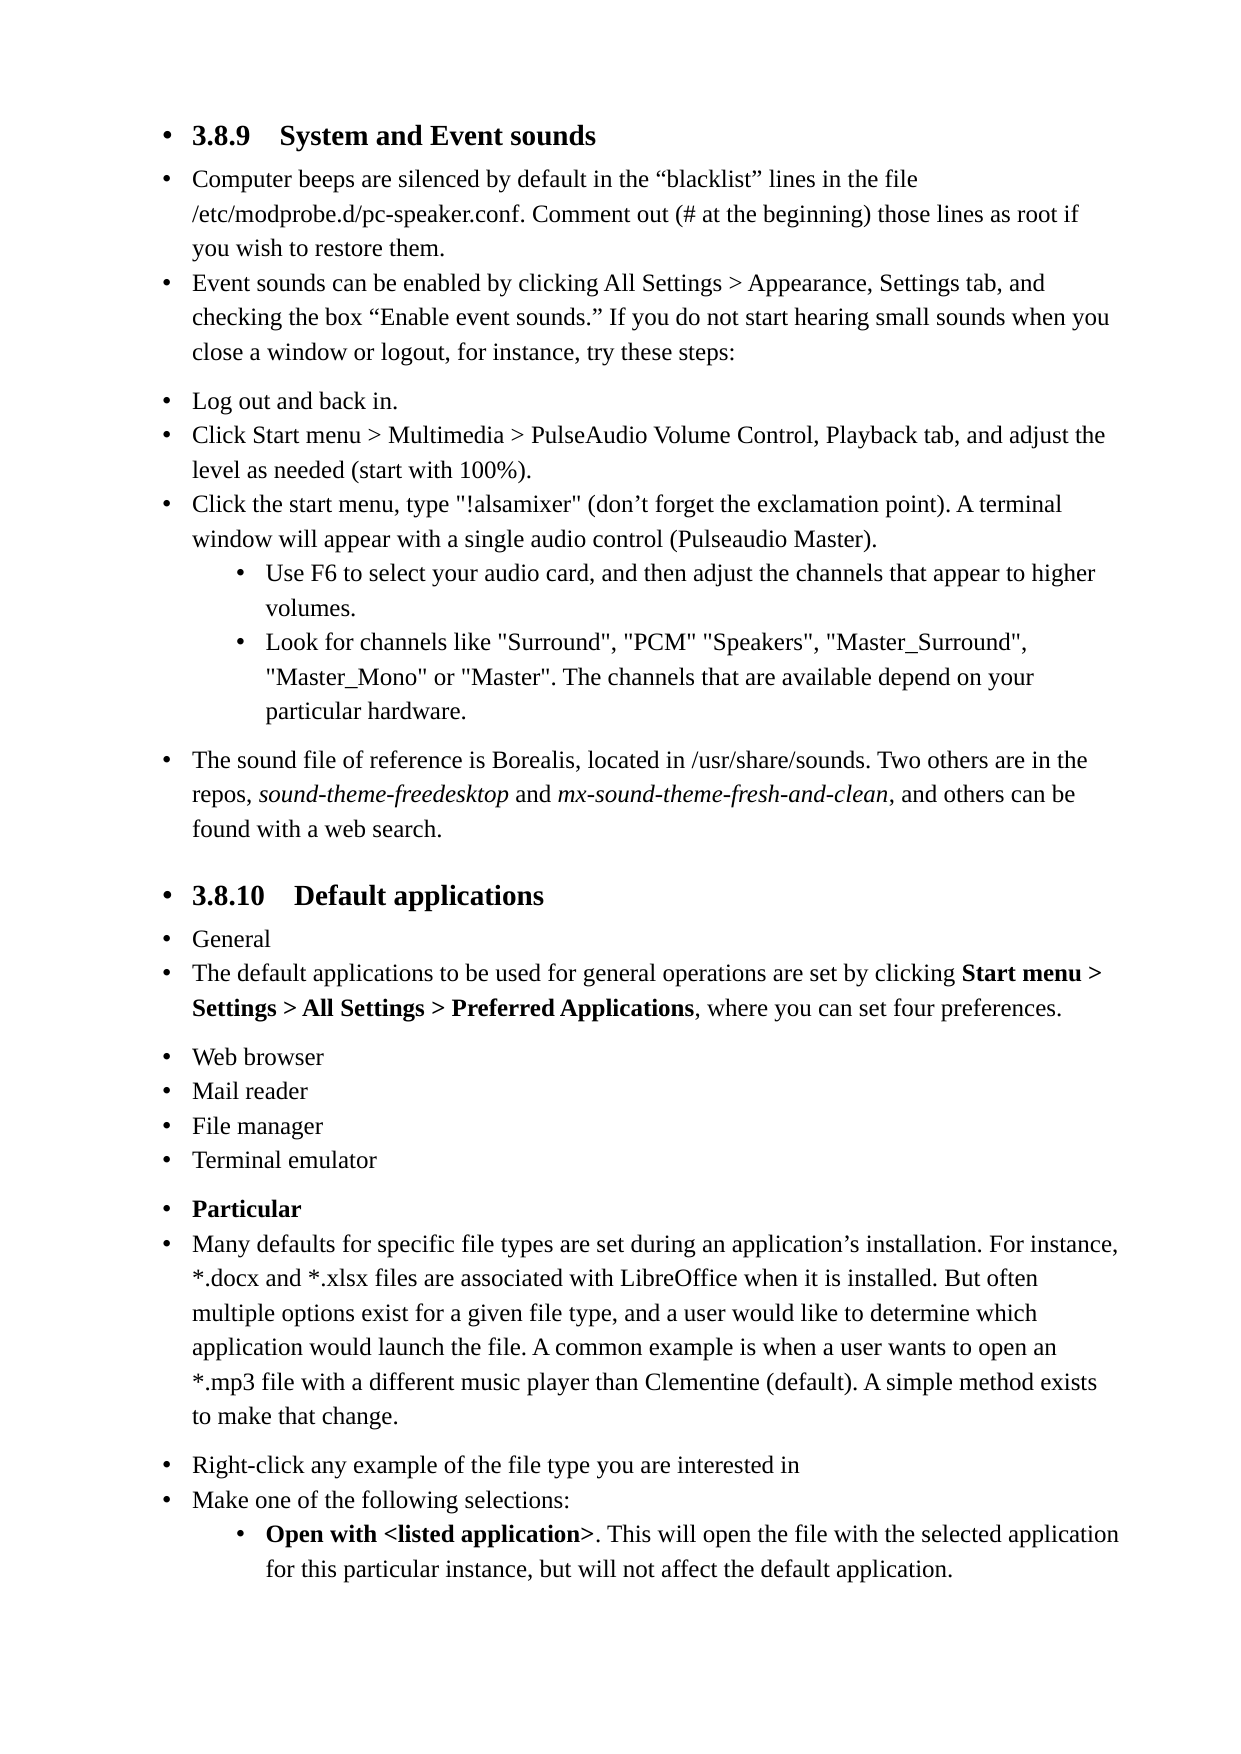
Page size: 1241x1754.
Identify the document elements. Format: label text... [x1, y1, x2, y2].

subtitle 3.8.10 Default applications [162, 878, 1122, 911]
list Use F6 to select your audio card, and then adjust the channels that appear to higher volumes. [236, 558, 1122, 621]
subtitle 3.8.9 System and Event sounds [162, 118, 1122, 152]
list Look for channels like "Surround", "PCM" "Speakers", "Master_Surround", "Master_Mono" or "Master". The channels that are available depend on your particular hardware. [236, 627, 1122, 725]
list Log out and back in. [162, 386, 1122, 414]
list Mail reader [162, 1076, 1122, 1105]
list Open with <listed application>. This will open the file with the selected application for this particular instance, but will not affect the default application. [236, 1519, 1122, 1582]
list Terminal emulator [162, 1145, 1122, 1174]
list Click the start menu, type "!alsamixer" (don’t forget the exclamation point). A terminal window will appear with a single audio control (Pulseaudio Master). [162, 489, 1122, 552]
list Many defaults for specific file types are set during an application’s installation. For instance, *.docx and *.xlsx files are associated with LibreOffice when it is installed. But often multiple options exist for a given file type, and a user would like to determine which application would launch the file. A common example is when a user wants to open an *.mp3 file with a different music player than Clementine (default). A simple method exists to make that change. [162, 1229, 1122, 1430]
list Particular [162, 1194, 1122, 1223]
list The sound file of reference is Borealis, located in /usr/share/sounds. Two others are in the repos, sound-theme-freedesktop and mx-sound-theme-fresh-and-clean, and others can be found with a web search. [162, 745, 1122, 843]
list Right-click any example of the file type you are interested in [162, 1450, 1122, 1479]
list Computer beeps are silenced by default in the “blacklist” lines in the file /etc/modprobe.d/pc-speaker.conf. Comment out (# at the beginning) those lines as root if you wish to restore them. [162, 164, 1122, 262]
list General [162, 924, 1122, 953]
list Web browser [162, 1042, 1122, 1071]
list Make one of the following selections: [162, 1485, 1122, 1513]
list File manager [162, 1111, 1122, 1139]
list The default applications to be used for general operations are set by clicking Start menu > Settings > All Settings > Preferred Applications, where you can set four preferences. [162, 958, 1122, 1022]
list Event sounds can be enabled by clicking All Settings > Appearance, Settings tab, and checking the box “Enable event sounds.” If you do not start hearing small sounds when you close a window or logout, for instance, try these steps: [162, 268, 1122, 365]
list Click Start menu > Multimedia > PulseAudio Volume Control, Playback tab, and adjust the level as needed (start with 100%). [162, 420, 1122, 483]
